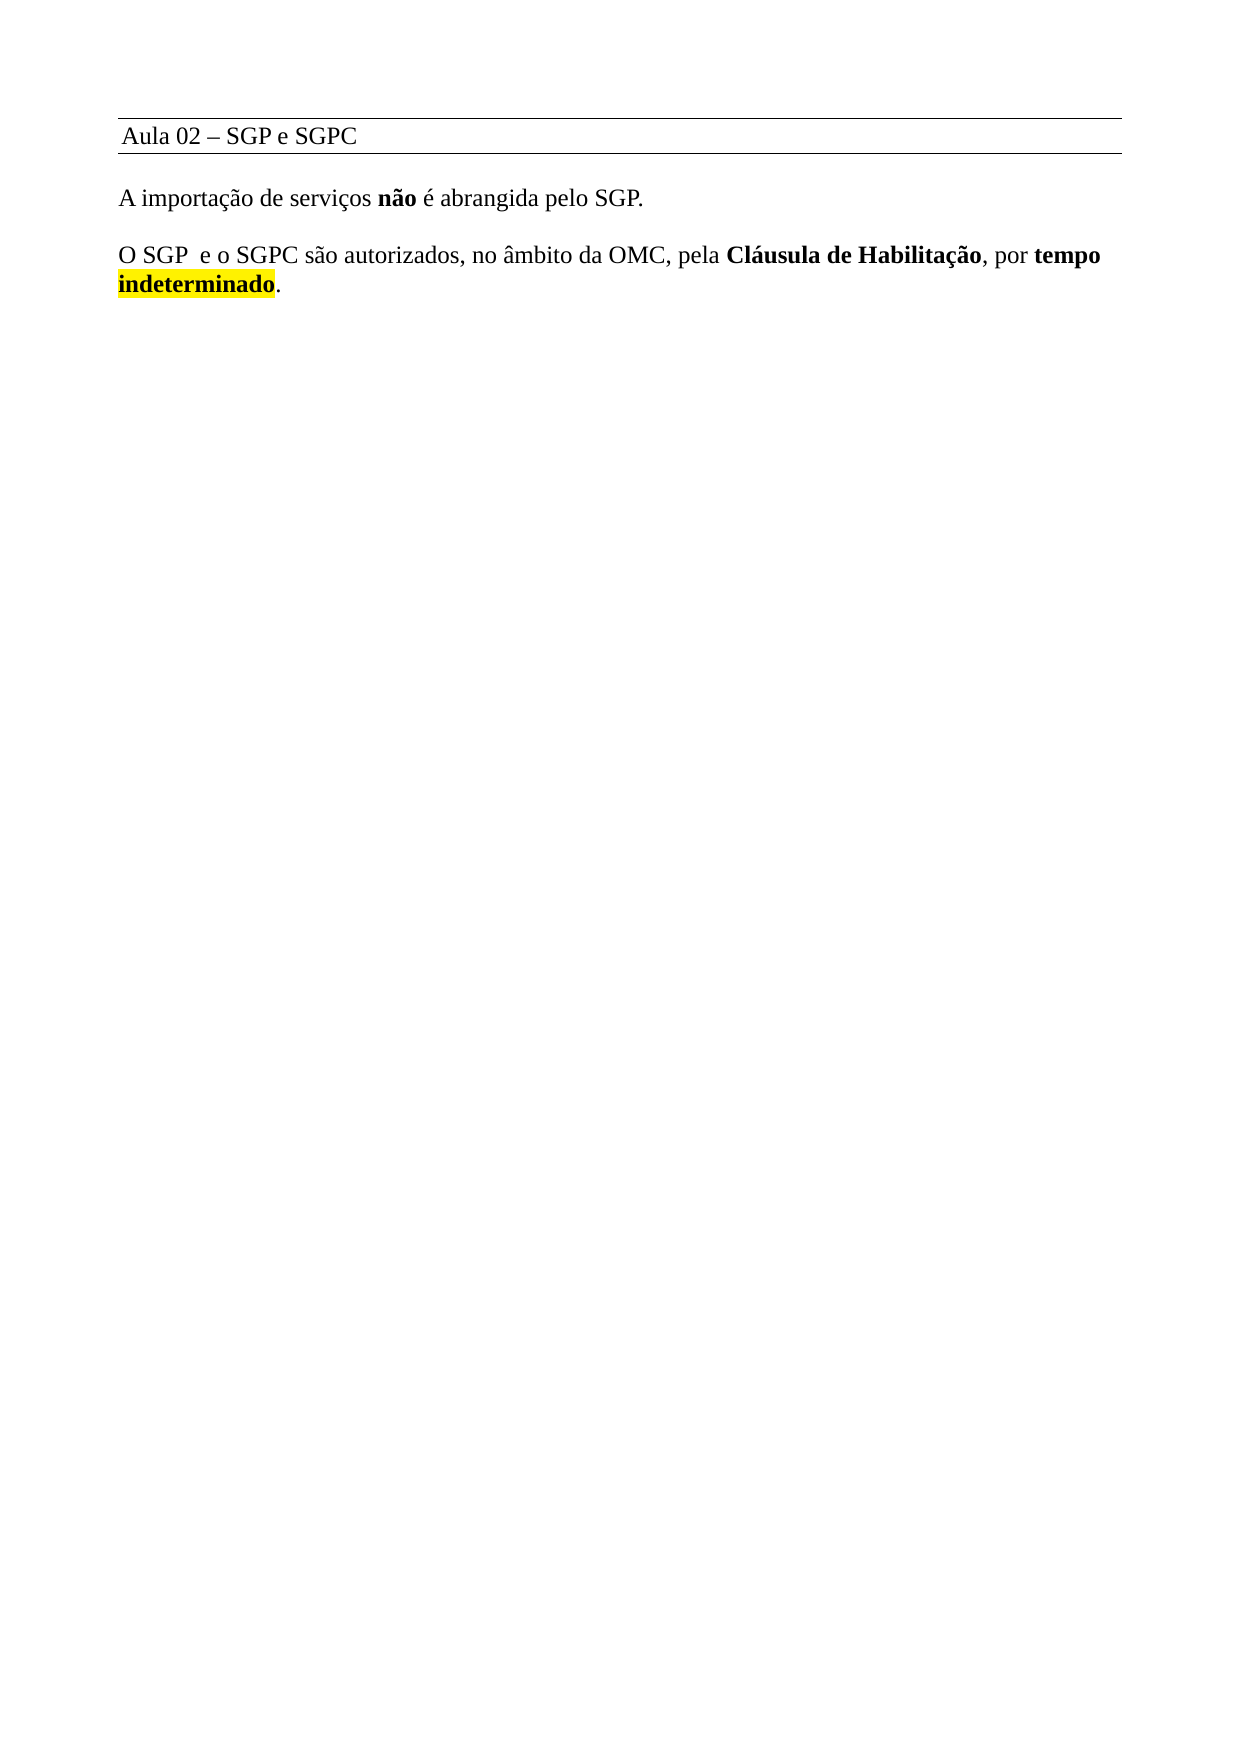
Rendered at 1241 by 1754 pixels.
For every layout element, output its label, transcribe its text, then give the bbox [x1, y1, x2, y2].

text A importação de serviços não é abrangida pelo SGP. [118, 183, 1122, 211]
text O SGP e o SGPC são autorizados, no âmbito da OMC, pela Cláusula de Habilitação, por tempo indeterminado. [118, 240, 1122, 298]
